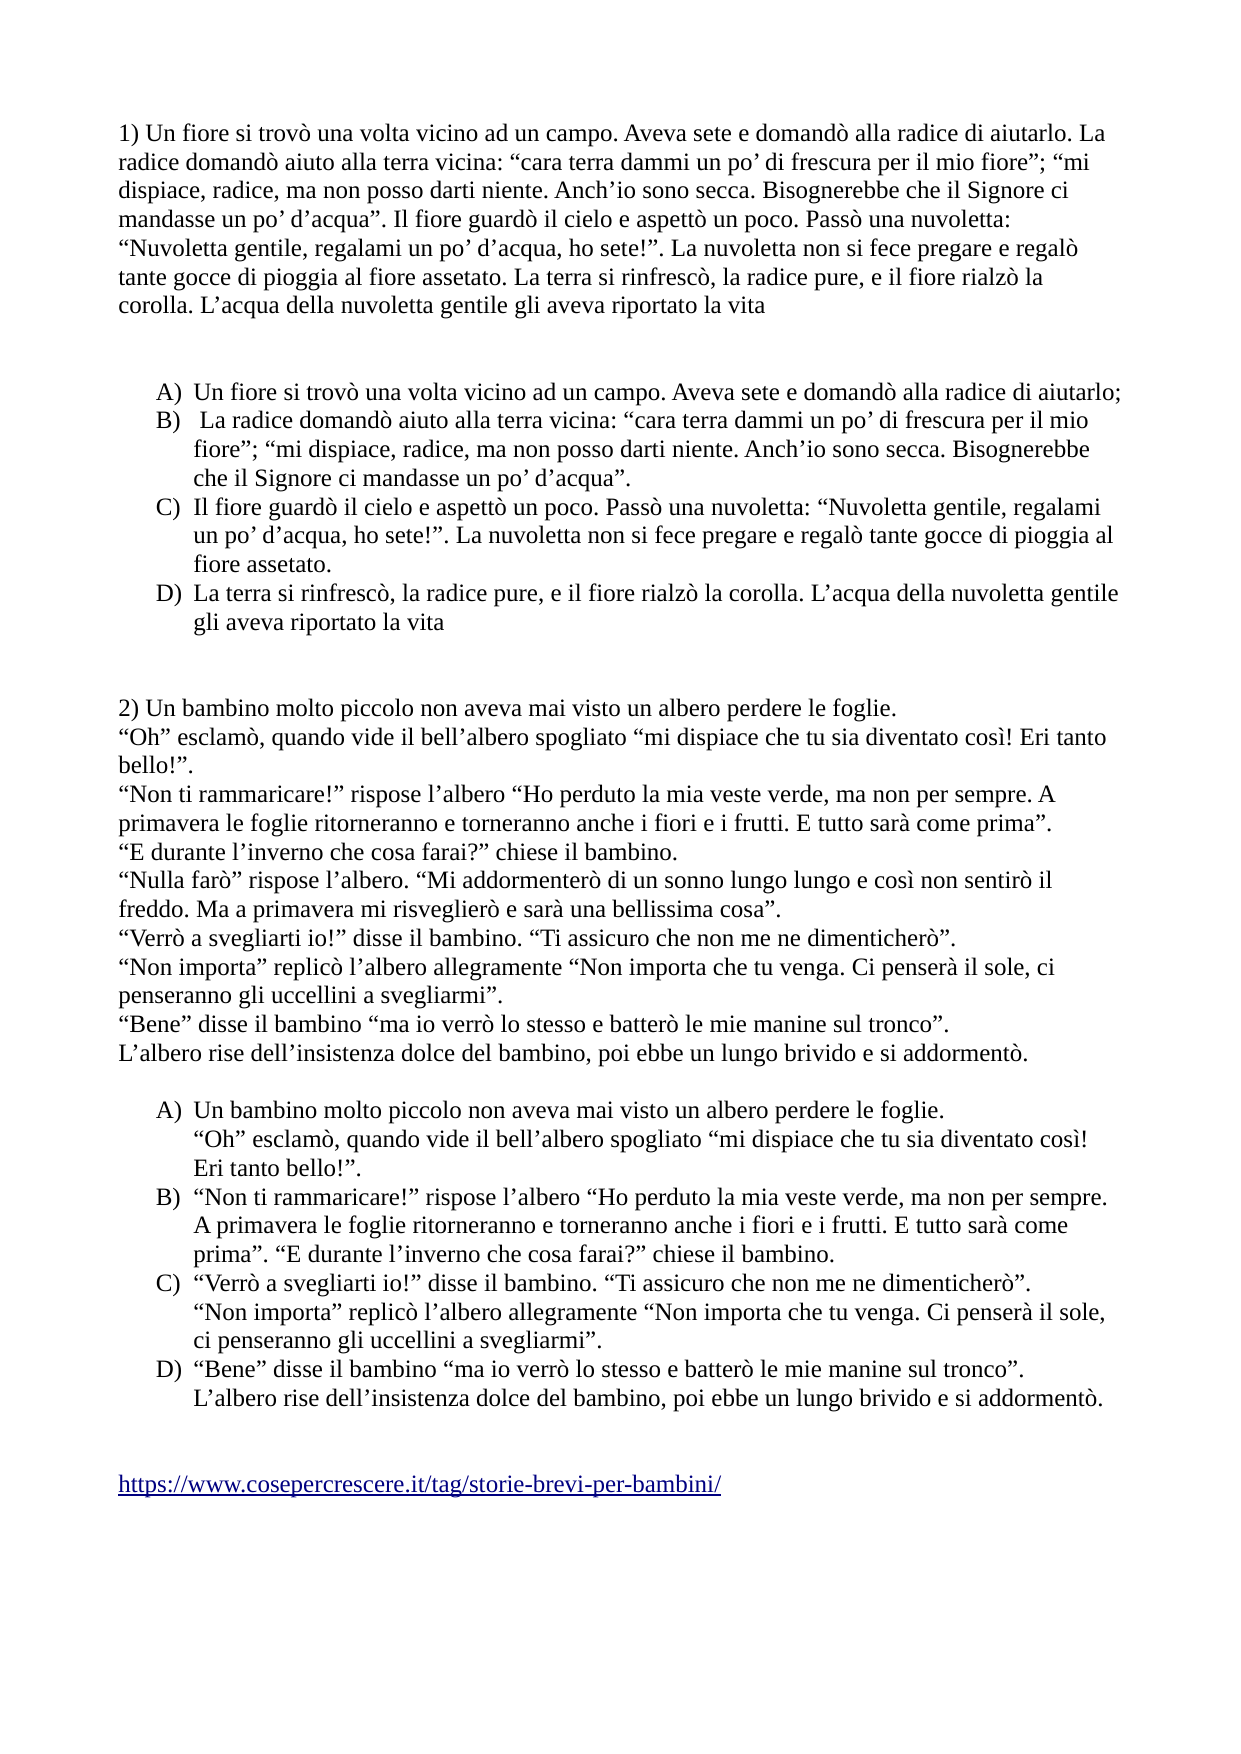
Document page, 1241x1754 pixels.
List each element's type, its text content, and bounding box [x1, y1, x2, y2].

list La terra si rinfrescò, la radice pure, e il fiore rialzò la corolla. L’acqua della nuvoletta gentile gli aveva riportato la vita [156, 578, 1122, 636]
text 1) Un fiore si trovò una volta vicino ad un campo. Aveva sete e domandò alla radice di aiutarlo. La radice domandò aiuto alla terra vicina: “cara terra dammi un po’ di frescura per il mio fiore”; “mi dispiace, radice, ma non posso darti niente. Anch’io sono secca. Bisognerebbe che il Signore ci mandasse un po’ d’acqua”. Il fiore guardò il cielo e aspettò un poco. Passò una nuvoletta: “Nuvoletta gentile, regalami un po’ d’acqua, ho sete!”. La nuvoletta non si fece pregare e regalò tante gocce di pioggia al fiore assetato. La terra si rinfrescò, la radice pure, e il fiore rialzò la corolla. L’acqua della nuvoletta gentile gli aveva riportato la vita [118, 118, 1122, 319]
list Un fiore si trovò una volta vicino ad un campo. Aveva sete e domandò alla radice di aiutarlo; [156, 377, 1122, 406]
list “Verrò a svegliarti io!” disse il bambino. “Ti assicuro che non me ne dimenticherò”. “Non importa” replicò l’albero allegramente “Non importa che tu venga. Ci penserà il sole, ci penseranno gli uccellini a svegliarmi”. [156, 1268, 1122, 1354]
text https://www.cosepercrescere.it/tag/storie-brevi-per-bambini/ [118, 1469, 1122, 1498]
text 2) Un bambino molto piccolo non aveva mai visto un albero perdere le foglie. “Oh” esclamò, quando vide il bell’albero spogliato “mi dispiace che tu sia diventato così! Eri tanto bello!”. “Non ti rammaricare!” rispose l’albero “Ho perduto la mia veste verde, ma non per sempre. A primavera le foglie ritorneranno e torneranno anche i fiori e i frutti. E tutto sarà come prima”. “E durante l’inverno che cosa farai?” chiese il bambino. “Nulla farò” rispose l’albero. “Mi addormenterò di un sonno lungo lungo e così non sentirò il freddo. Ma a primavera mi risveglierò e sarà una bellissima cosa”. “Verrò a svegliarti io!” disse il bambino. “Ti assicuro che non me ne dimenticherò”. “Non importa” replicò l’albero allegramente “Non importa che tu venga. Ci penserà il sole, ci penseranno gli uccellini a svegliarmi”. “Bene” disse il bambino “ma io verrò lo stesso e batterò le mie manine sul tronco”. L’albero rise dell’insistenza dolce del bambino, poi ebbe un lungo brivido e si addormentò. [118, 693, 1122, 1067]
list Il fiore guardò il cielo e aspettò un poco. Passò una nuvoletta: “Nuvoletta gentile, regalami un po’ d’acqua, ho sete!”. La nuvoletta non si fece pregare e regalò tante gocce di pioggia al fiore assetato. [156, 492, 1122, 578]
list Un bambino molto piccolo non aveva mai visto un albero perdere le foglie. “Oh” esclamò, quando vide il bell’albero spogliato “mi dispiace che tu sia diventato così! Eri tanto bello!”. [156, 1096, 1122, 1182]
list La radice domandò aiuto alla terra vicina: “cara terra dammi un po’ di frescura per il mio fiore”; “mi dispiace, radice, ma non posso darti niente. Anch’io sono secca. Bisognerebbe che il Signore ci mandasse un po’ d’acqua”. [156, 406, 1122, 492]
list “Bene” disse il bambino “ma io verrò lo stesso e batterò le mie manine sul tronco”. L’albero rise dell’insistenza dolce del bambino, poi ebbe un lungo brivido e si addormentò. [156, 1354, 1122, 1412]
list “Non ti rammaricare!” rispose l’albero “Ho perduto la mia veste verde, ma non per sempre. A primavera le foglie ritorneranno e torneranno anche i fiori e i frutti. E tutto sarà come prima”. “E durante l’inverno che cosa farai?” chiese il bambino. [156, 1182, 1122, 1268]
